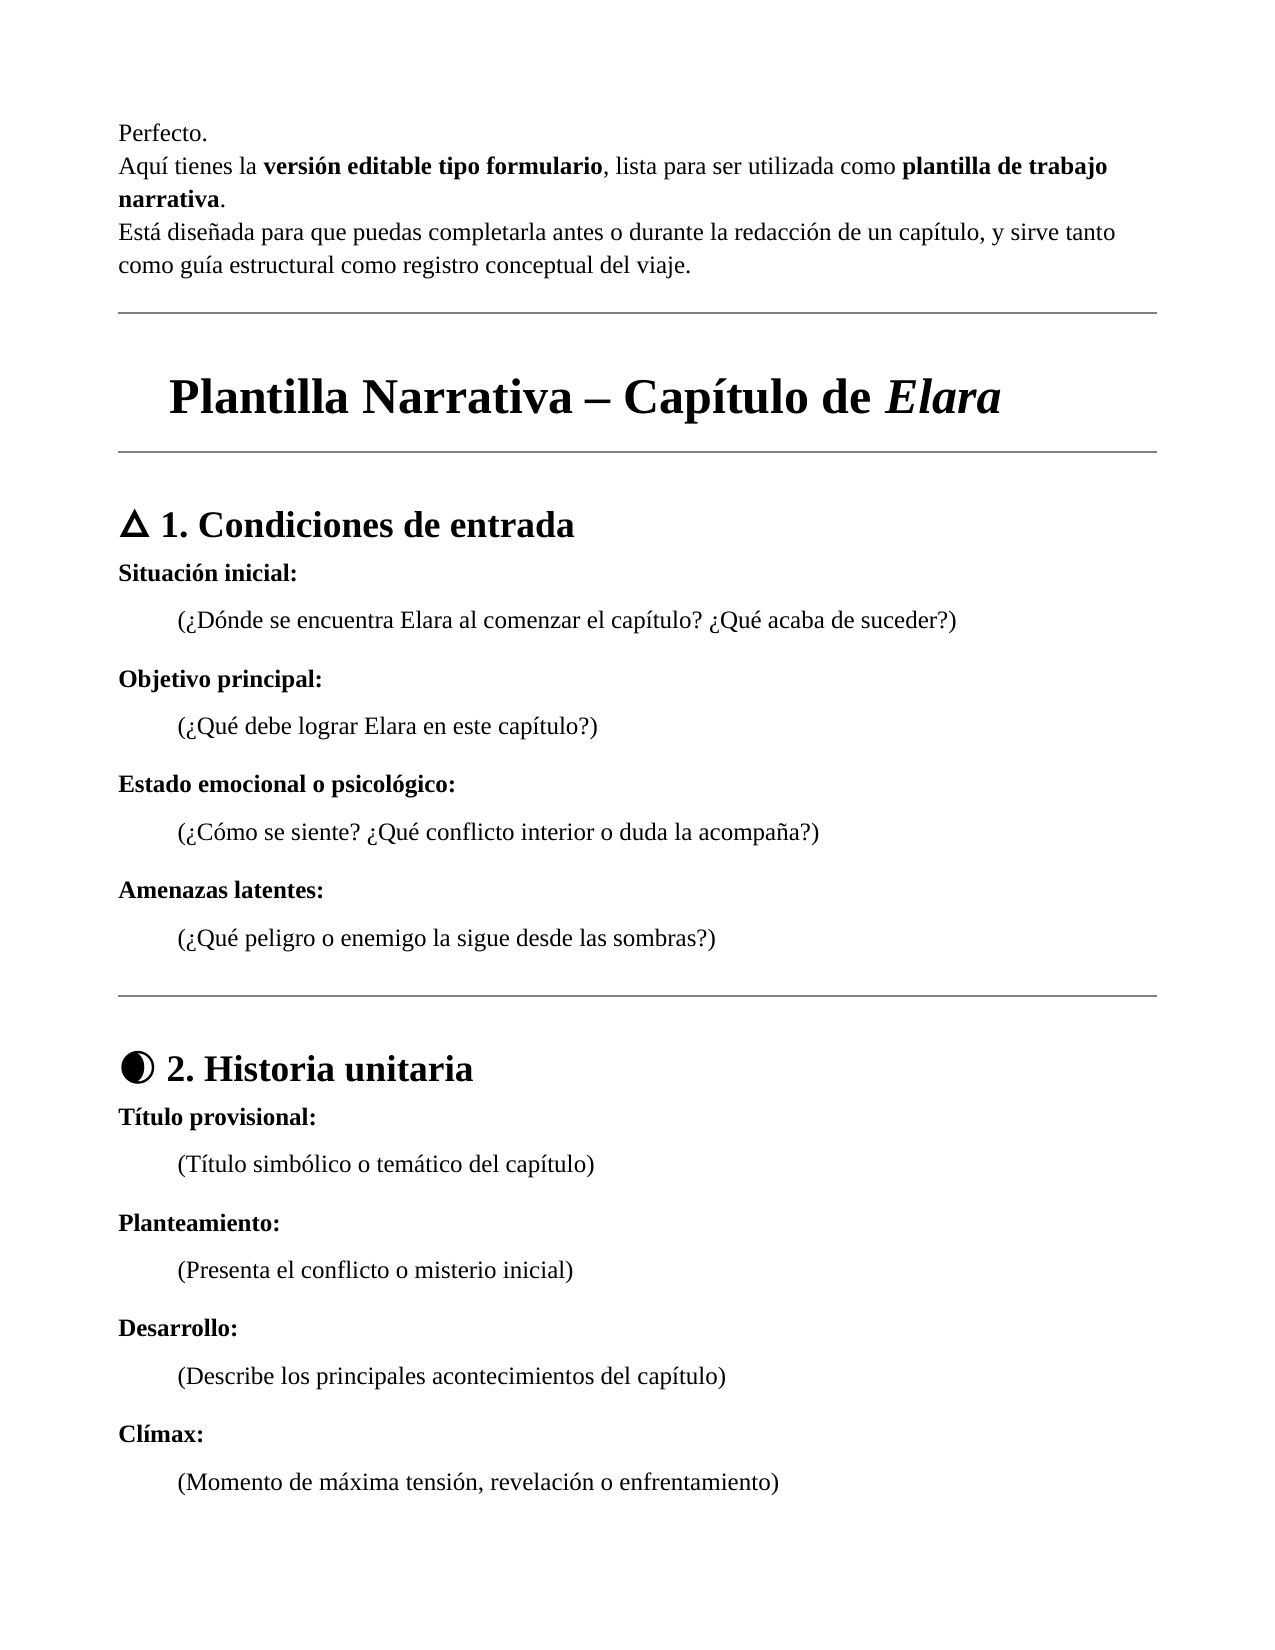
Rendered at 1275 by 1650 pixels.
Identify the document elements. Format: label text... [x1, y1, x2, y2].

subtitle 🧭 Plantilla Narrativa – Capítulo de Elara [118, 367, 1157, 424]
text Perfecto. Aquí tienes la versión editable tipo formulario, lista para ser utilizada como plantilla de trabajo narrativa. Está diseñada para que puedas completarla antes o durante la redacción de un capítulo, y sirve tanto como guía estructural como registro conceptual del viaje. [118, 118, 1157, 279]
text Estado emocional o psicológico: [118, 769, 1157, 798]
text Desarrollo: [118, 1313, 1157, 1342]
text (¿Cómo se siente? ¿Qué conflicto interior o duda la acompaña?) [177, 817, 1098, 846]
text Objetivo principal: [118, 664, 1157, 692]
text Situación inicial: [118, 558, 1157, 587]
subtitle 🜂 1. Condiciones de entrada [118, 502, 1157, 545]
text (Momento de máxima tensión, revelación o enfrentamiento) [177, 1467, 1098, 1496]
subtitle 🌒 2. Historia unitaria [118, 1046, 1157, 1089]
text Amenazas latentes: [118, 875, 1157, 904]
text (Título simbólico o temático del capítulo) [177, 1149, 1098, 1178]
text Planteamiento: [118, 1208, 1157, 1236]
text (Describe los principales acontecimientos del capítulo) [177, 1361, 1098, 1390]
text Título provisional: [118, 1102, 1157, 1131]
text (Presenta el conflicto o misterio inicial) [177, 1255, 1098, 1284]
text (¿Qué debe lograr Elara en este capítulo?) [177, 711, 1098, 740]
text (¿Qué peligro o enemigo la sigue desde las sombras?) [177, 923, 1098, 952]
text Clímax: [118, 1419, 1157, 1448]
text (¿Dónde se encuentra Elara al comenzar el capítulo? ¿Qué acaba de suceder?) [177, 605, 1098, 634]
